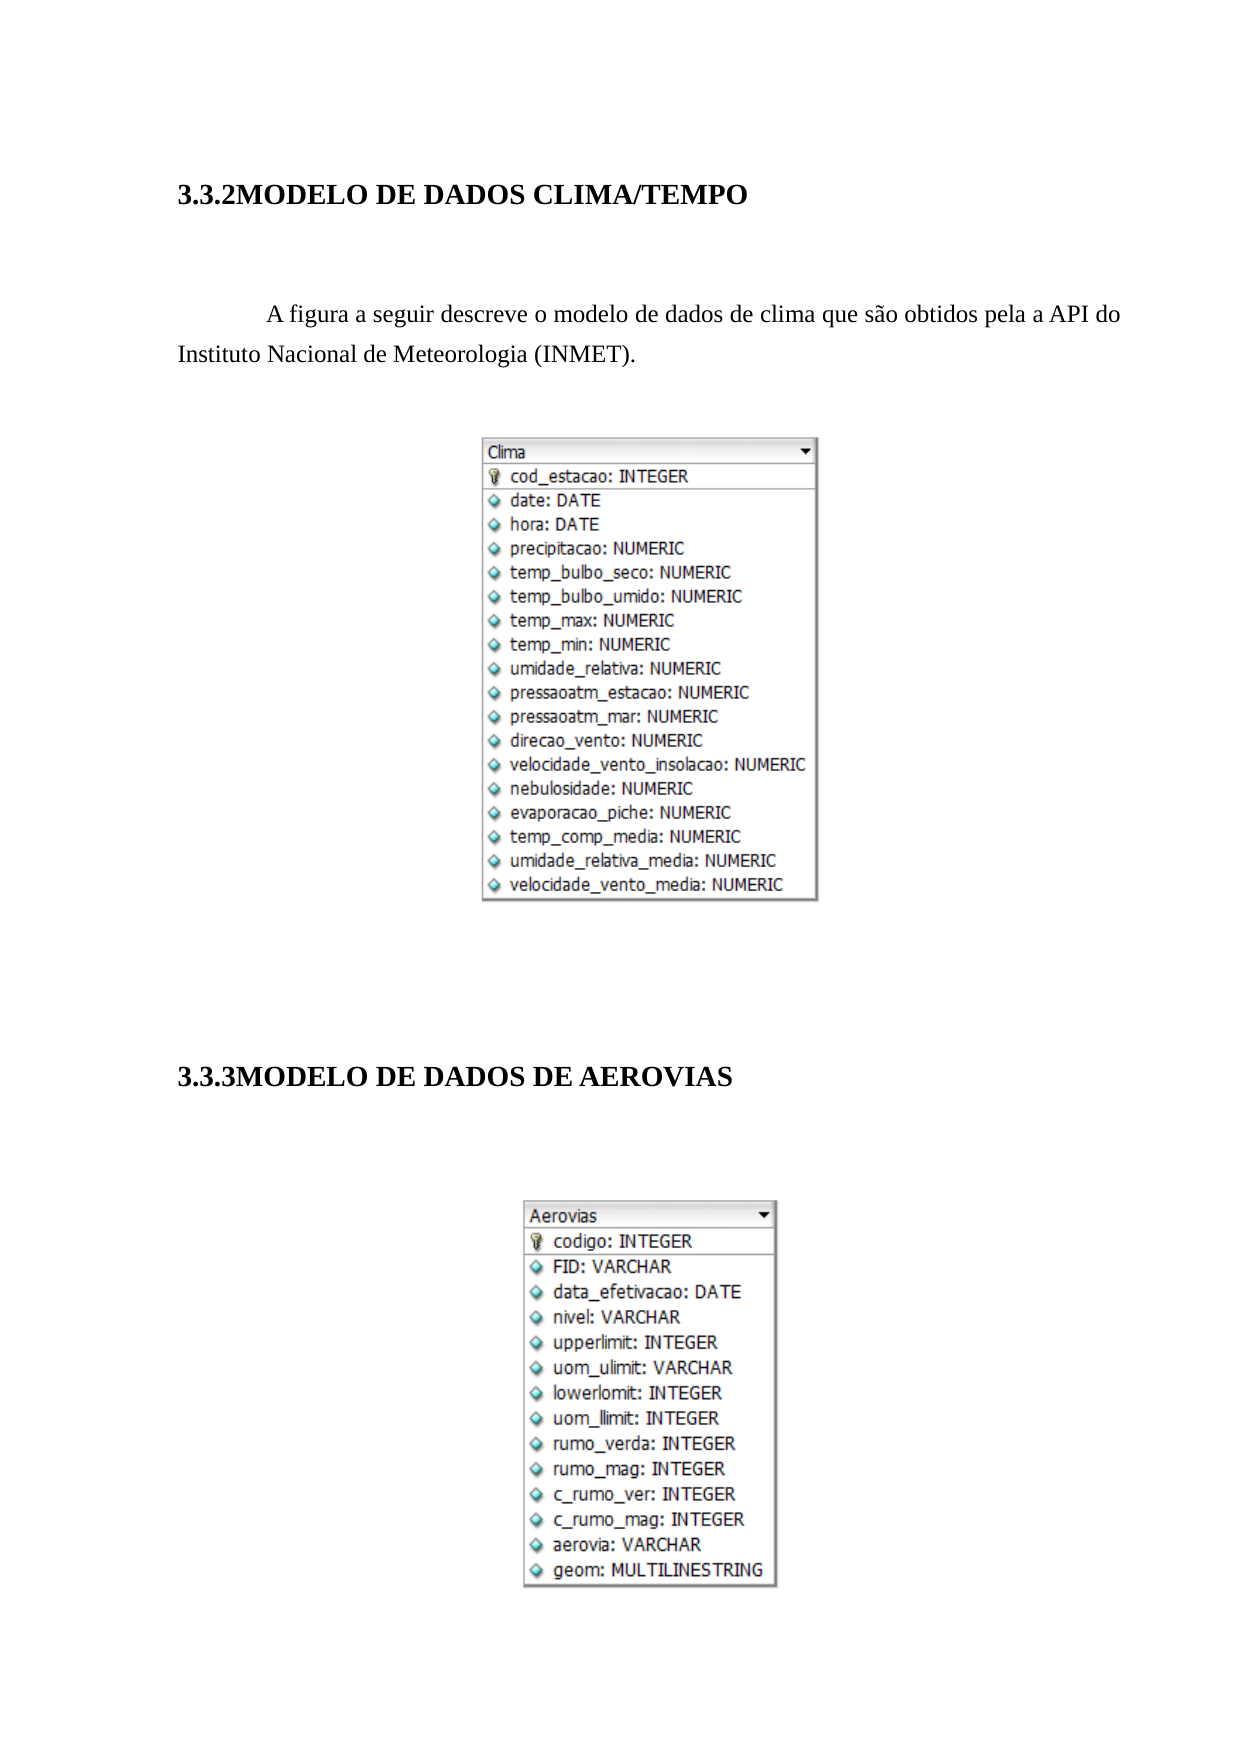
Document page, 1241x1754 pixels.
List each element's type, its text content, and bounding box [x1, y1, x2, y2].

subtitle Modelo de Dados de Aerovias [177, 1059, 1122, 1092]
subtitle Modelo de Dados Clima/Tempo [177, 177, 1122, 211]
text A figura a seguir descreve o modelo de dados de clima que são obtidos pela a API do Instituto Nacional de Meteorologia (INMET). [177, 299, 1122, 367]
